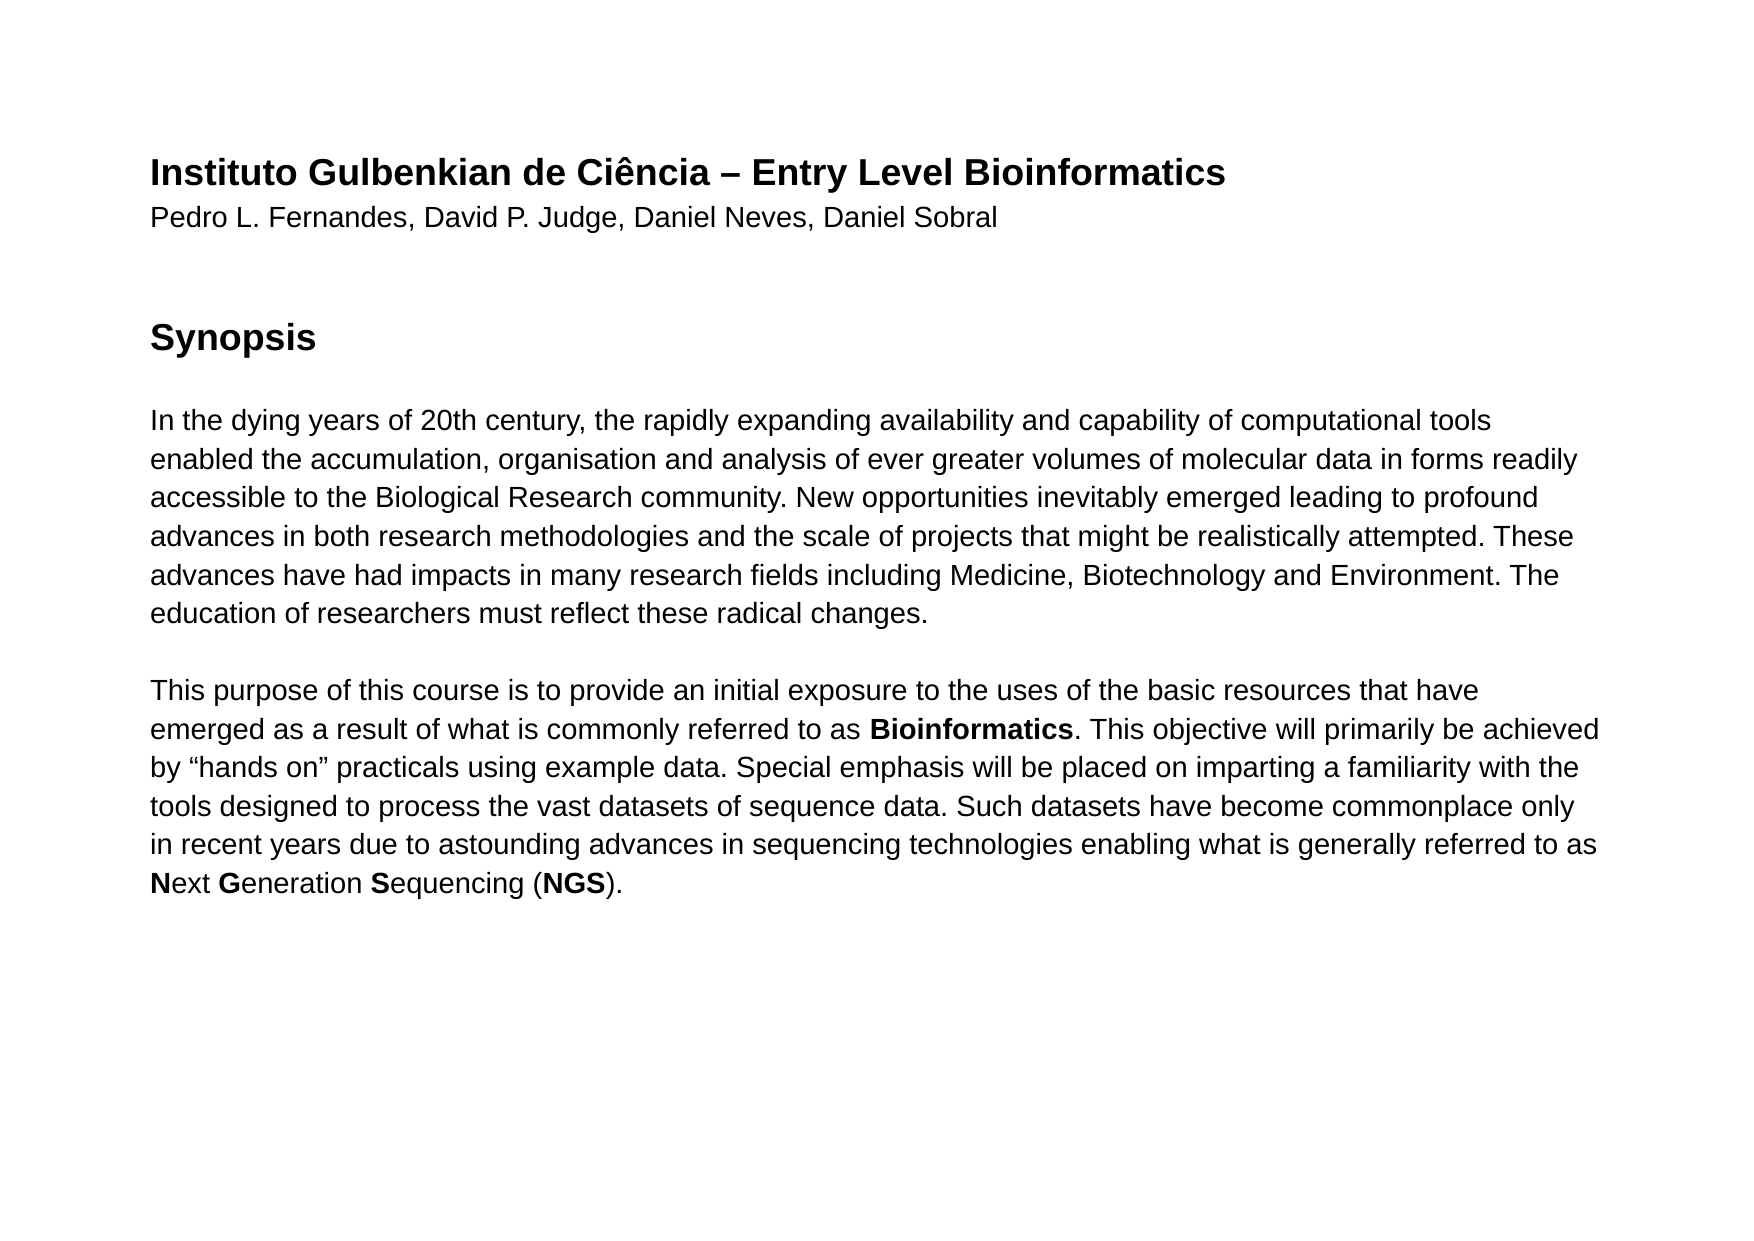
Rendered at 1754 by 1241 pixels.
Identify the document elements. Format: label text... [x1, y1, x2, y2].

text In the dying years of 20th century, the rapidly expanding availability and capability of computational tools enabled the accumulation, organisation and analysis of ever greater volumes of molecular data in forms readily accessible to the Biological Research community. New opportunities inevitably emerged leading to profound advances in both research methodologies and the scale of projects that might be realistically attempted. These advances have had impacts in many research fields including Medicine, Biotechnology and Environment. The education of researchers must reflect these radical changes. [150, 403, 1604, 629]
text Synopsis [150, 315, 1604, 358]
text Instituto Gulbenkian de Ciência – Entry Level Bioinformatics [150, 150, 1604, 193]
text This purpose of this course is to provide an initial exposure to the uses of the basic resources that have emerged as a result of what is commonly referred to as Bioinformatics. This objective will primarily be achieved by “hands on” practicals using example data. Special emphasis will be placed on imparting a familiarity with the tools designed to process the vast datasets of sequence data. Such datasets have become commonplace only in recent years due to astounding advances in sequencing technologies enabling what is generally referred to as Next Generation Sequencing (NGS). [150, 673, 1604, 899]
text Pedro L. Fernandes, David P. Judge, Daniel Neves, Daniel Sobral [150, 199, 1604, 233]
